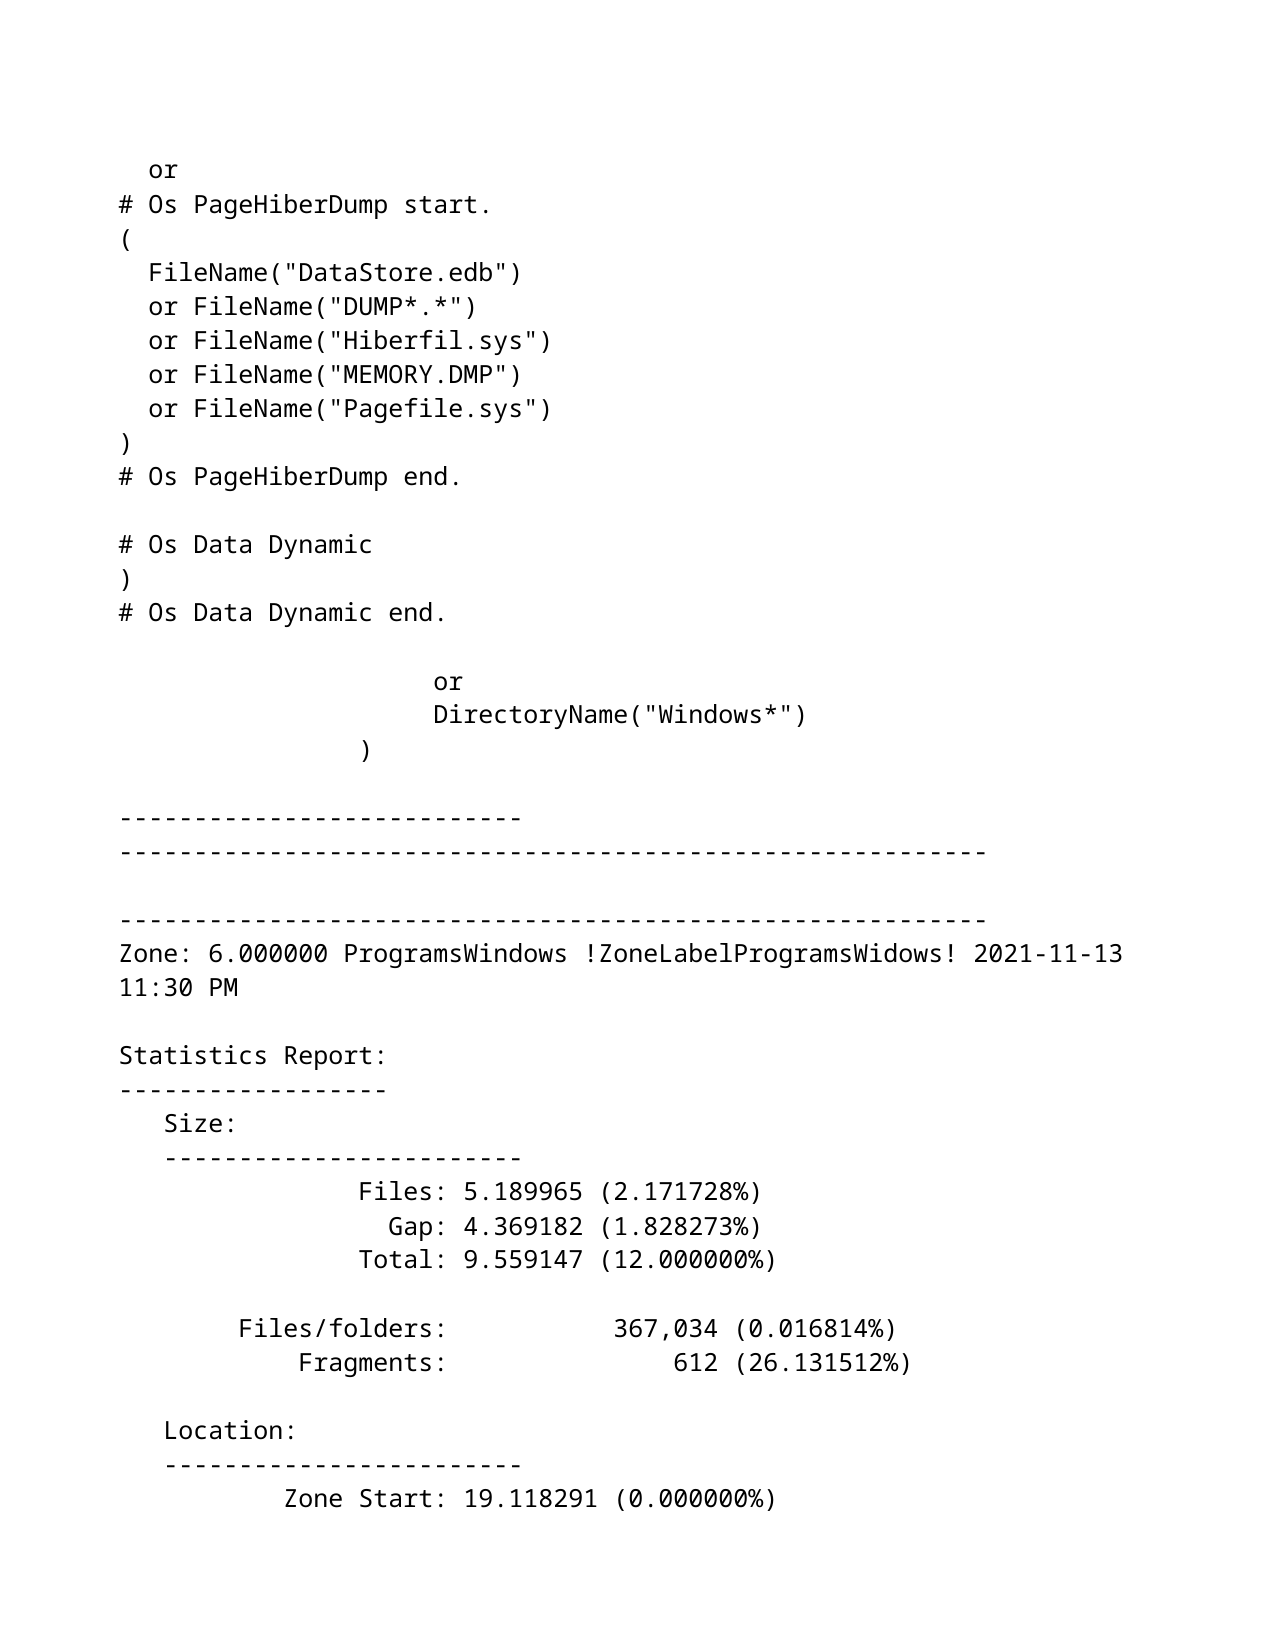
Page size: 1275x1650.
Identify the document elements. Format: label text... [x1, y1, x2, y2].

text Location: [118, 1412, 1157, 1447]
text Files: 5.189965 (2.171728%) [118, 1174, 1157, 1208]
text Zone Start: 19.118291 (0.000000%) [118, 1481, 1157, 1515]
text ---------------------------------------------------------- [118, 833, 1157, 867]
text # Os Data Dynamic [118, 527, 1157, 561]
text or FileName("Hiberfil.sys") [118, 322, 1157, 357]
text FileName("DataStore.edb") [118, 254, 1157, 288]
text ---------------------------------------------------------- [118, 902, 1157, 936]
text Total: 9.559147 (12.000000%) [118, 1242, 1157, 1276]
text # Os PageHiberDump end. [118, 459, 1157, 493]
text ------------------------ [118, 1140, 1157, 1174]
text or FileName("MEMORY.DMP") [118, 357, 1157, 391]
text Zone: 6.000000 ProgramsWindows !ZoneLabelProgramsWidows! 2021-11-13 11:30 PM [118, 936, 1157, 1004]
text ) [118, 731, 1157, 765]
text ------------------ [118, 1072, 1157, 1106]
text ) [118, 425, 1157, 459]
text --------------------------- [118, 799, 1157, 833]
text or [118, 152, 1157, 186]
text ) [118, 561, 1157, 595]
text DirectoryName("Windows*") [118, 697, 1157, 731]
text or FileName("Pagefile.sys") [118, 391, 1157, 425]
text ( [118, 220, 1157, 254]
text Gap: 4.369182 (1.828273%) [118, 1208, 1157, 1242]
text or FileName("DUMP*.*") [118, 288, 1157, 322]
text # Os PageHiberDump start. [118, 186, 1157, 220]
text Size: [118, 1106, 1157, 1140]
text Statistics Report: [118, 1038, 1157, 1072]
text or [118, 663, 1157, 697]
text ------------------------ [118, 1447, 1157, 1481]
text Files/folders: 367,034 (0.016814%) [118, 1310, 1157, 1344]
text Fragments: 612 (26.131512%) [118, 1344, 1157, 1378]
text # Os Data Dynamic end. [118, 595, 1157, 629]
